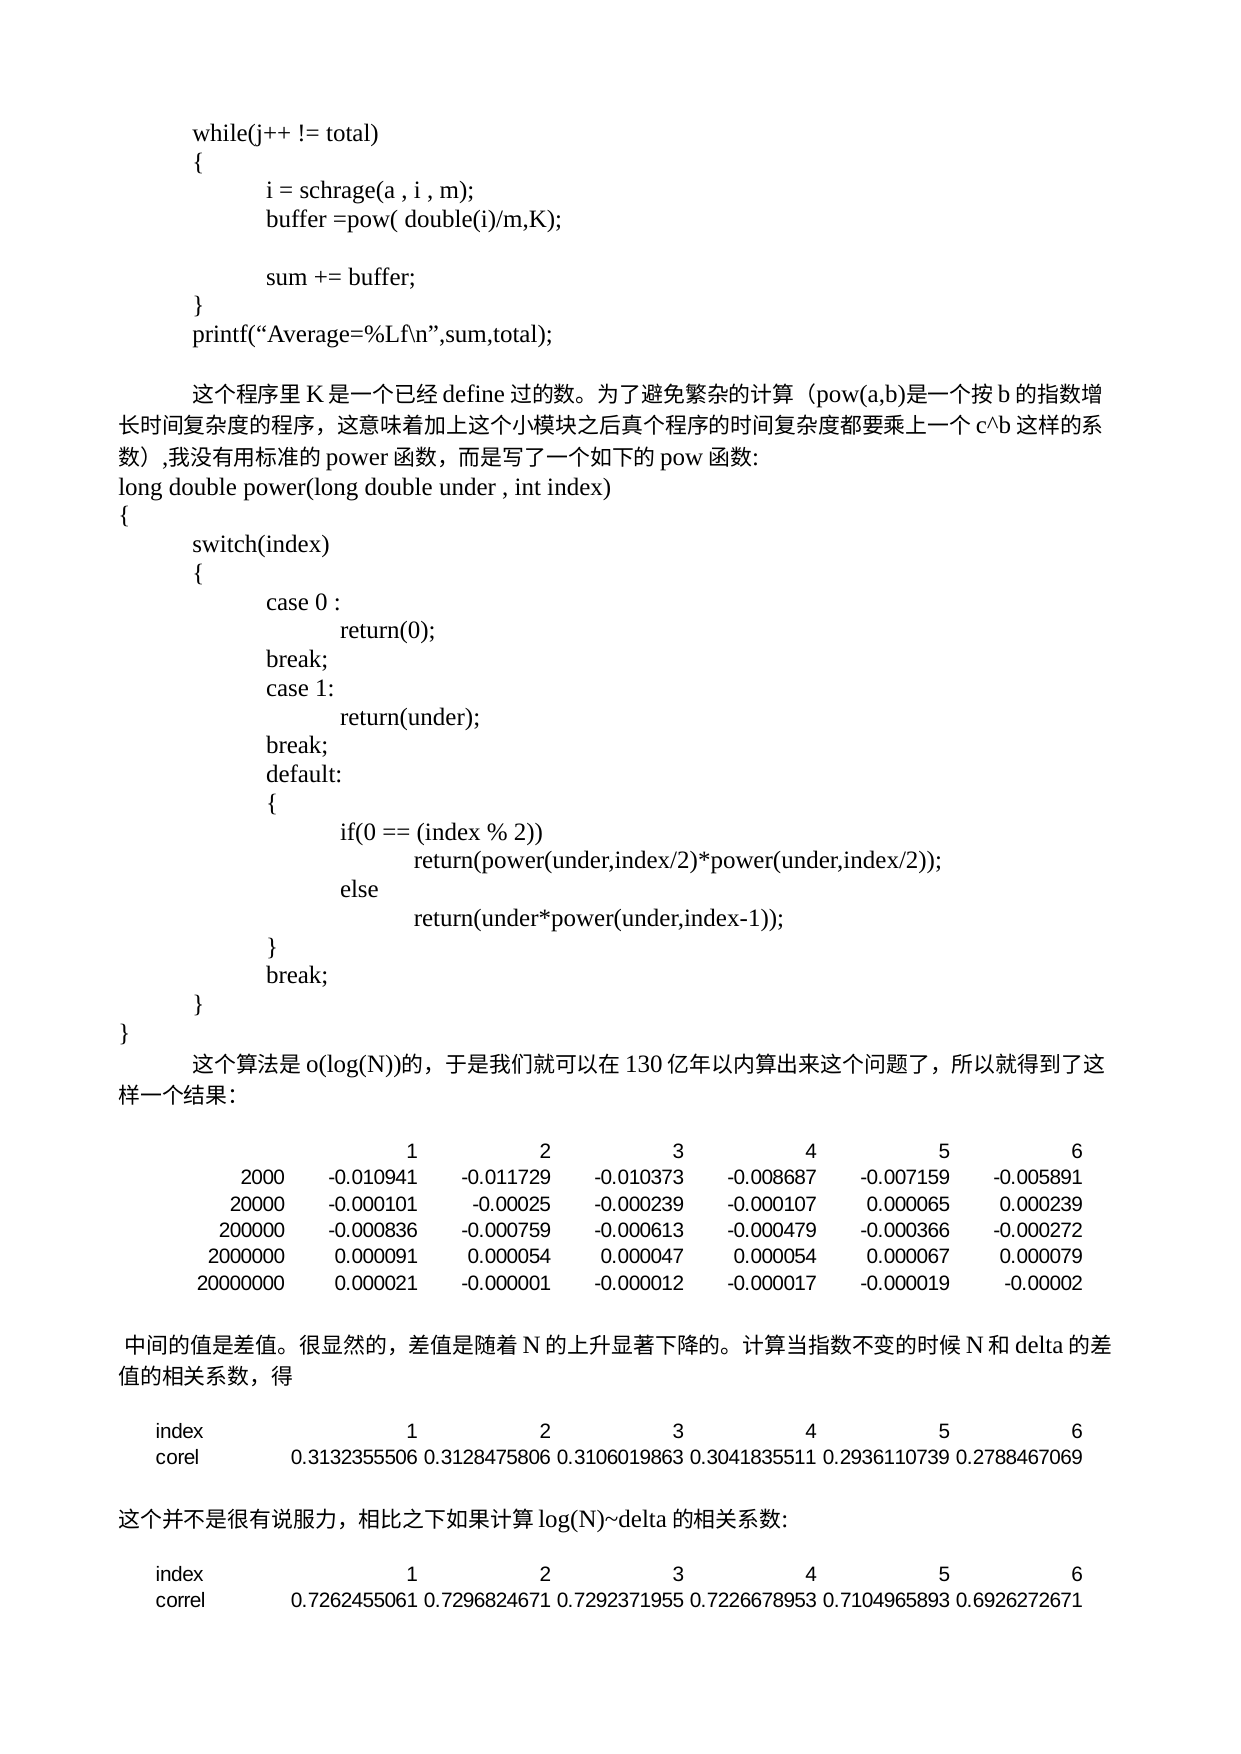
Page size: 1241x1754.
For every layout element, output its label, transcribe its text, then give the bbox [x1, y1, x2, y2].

text case 0 : [118, 587, 1122, 616]
text } [118, 1018, 1122, 1047]
text printf(“Average=%Lf\n”,sum,total); [118, 319, 1122, 348]
text 这个程序里K是一个已经define过的数。为了避免繁杂的计算（pow(a,b)是一个按b的指数增长时间复杂度的程序，这意味着加上这个小模块之后真个程序的时间复杂度都要乘上一个c^b这样的系数）,我没有用标准的power函数，而是写了一个如下的pow函数: [118, 377, 1122, 472]
text return(power(under,index/2)*power(under,index/2)); [118, 846, 1122, 874]
text break; [118, 961, 1122, 989]
text return(0); [118, 616, 1122, 644]
text return(under*power(under,index-1)); [118, 903, 1122, 932]
text sum += buffer; [118, 262, 1122, 291]
text break; [118, 731, 1122, 759]
text i = schrage(a , i , m); [118, 176, 1122, 204]
text buffer =pow( double(i)/m,K); [118, 204, 1122, 233]
text default: [118, 759, 1122, 788]
text 这个并不是很有说服力，相比之下如果计算log(N)~delta的相关系数: [118, 1502, 1122, 1534]
text } [118, 932, 1122, 961]
text { [118, 788, 1122, 817]
text 这个算法是o(log(N))的，于是我们就可以在130亿年以内算出来这个问题了，所以就得到了这样一个结果： [118, 1047, 1122, 1110]
text while(j++ != total) [118, 118, 1122, 147]
text { [118, 501, 1122, 529]
text long double power(long double under , int index) [118, 472, 1122, 501]
text if(0 == (index % 2)) [118, 817, 1122, 846]
text return(under); [118, 702, 1122, 731]
text switch(index) [118, 529, 1122, 558]
text break; [118, 644, 1122, 673]
text } [118, 291, 1122, 319]
text 中间的值是差值。很显然的，差值是随着N的上升显著下降的。计算当指数不变的时候N和delta的差值的相关系数，得 [118, 1328, 1122, 1391]
text case 1: [118, 673, 1122, 702]
text } [118, 989, 1122, 1018]
text { [118, 558, 1122, 587]
text { [118, 147, 1122, 176]
text else [118, 874, 1122, 903]
